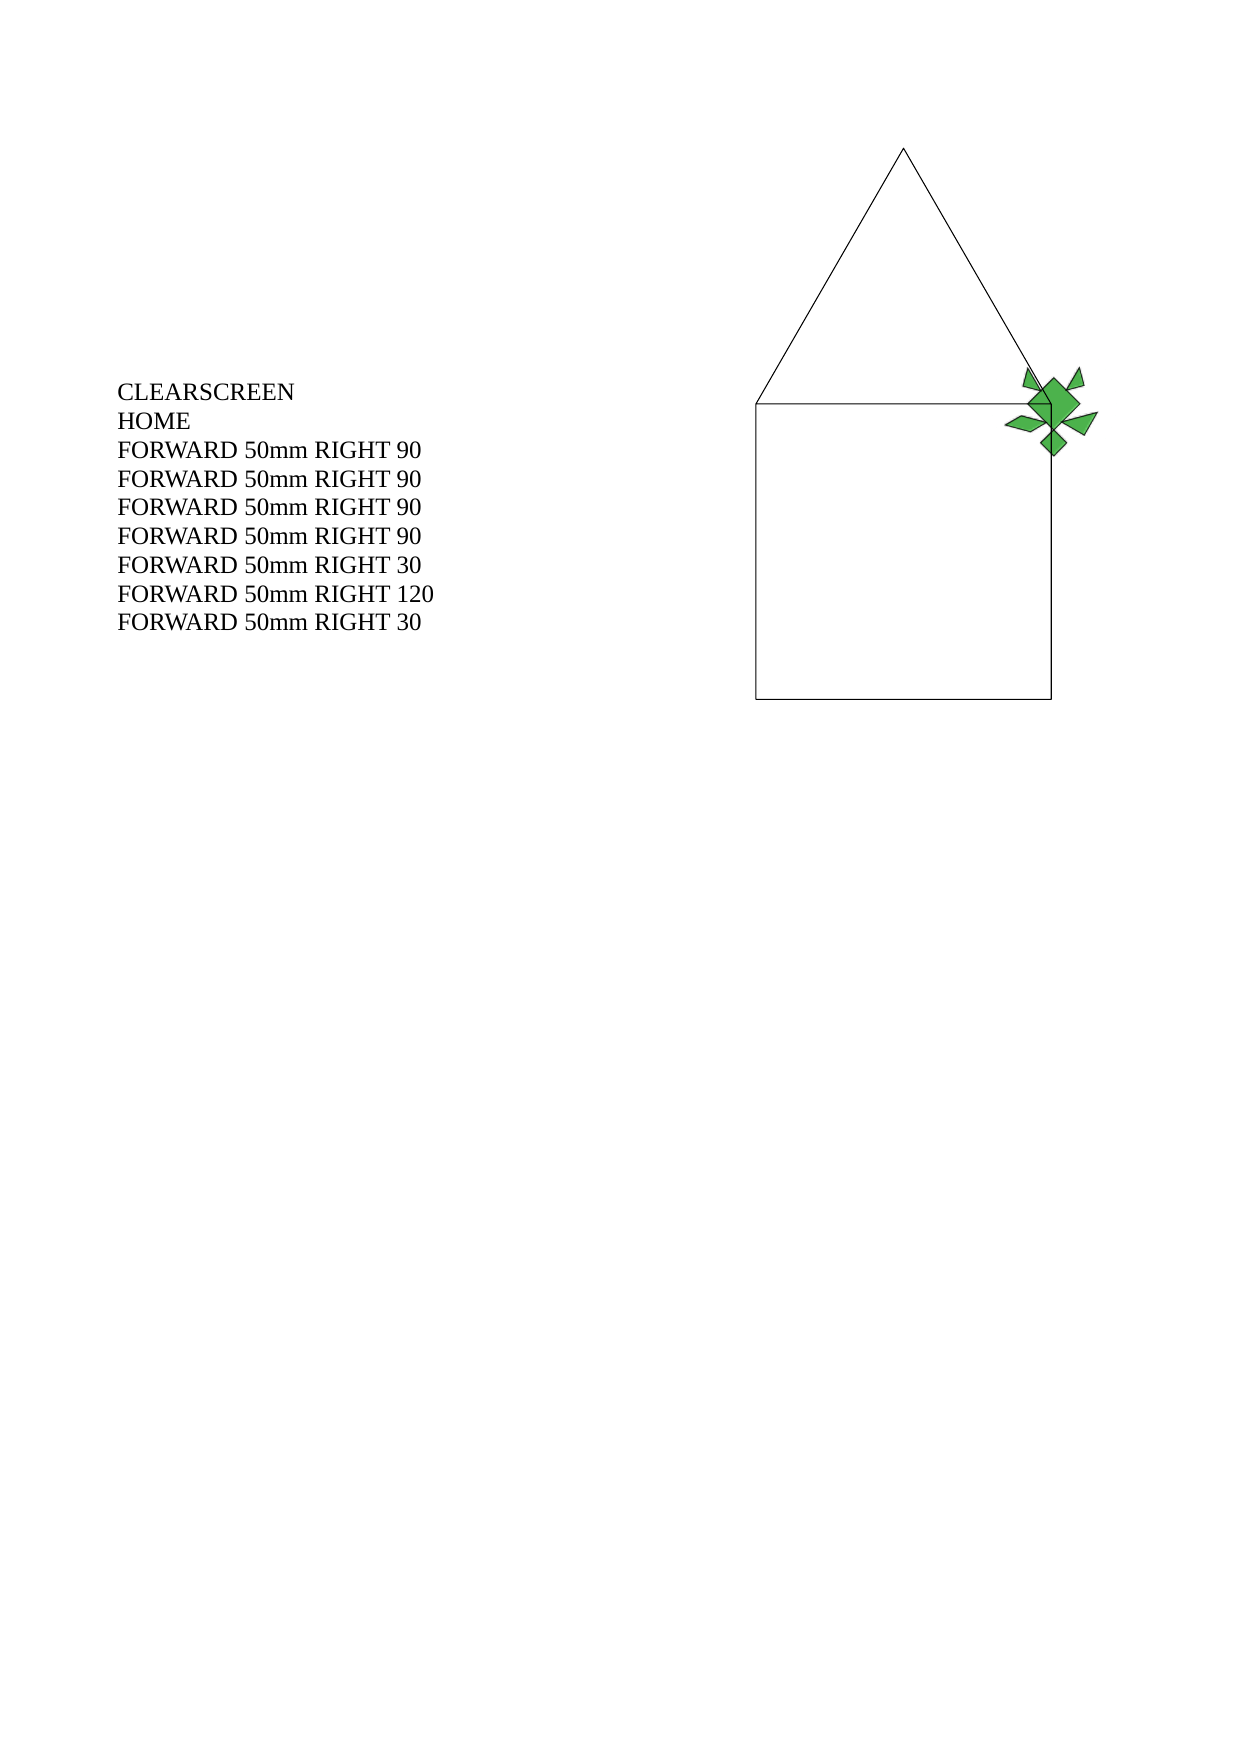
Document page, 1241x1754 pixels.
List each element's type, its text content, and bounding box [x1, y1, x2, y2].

text CLEARSCREEN [117, 377, 667, 406]
text FORWARD 50mm RIGHT 90 [117, 435, 667, 464]
text FORWARD 50mm RIGHT 90 [117, 492, 667, 521]
text FORWARD 50mm RIGHT 30 [117, 607, 667, 636]
text FORWARD 50mm RIGHT 120 [117, 579, 667, 607]
text FORWARD 50mm RIGHT 90 [117, 464, 667, 492]
text HOME [117, 406, 667, 435]
text FORWARD 50mm RIGHT 30 [117, 550, 667, 579]
text FORWARD 50mm RIGHT 90 [117, 521, 667, 550]
